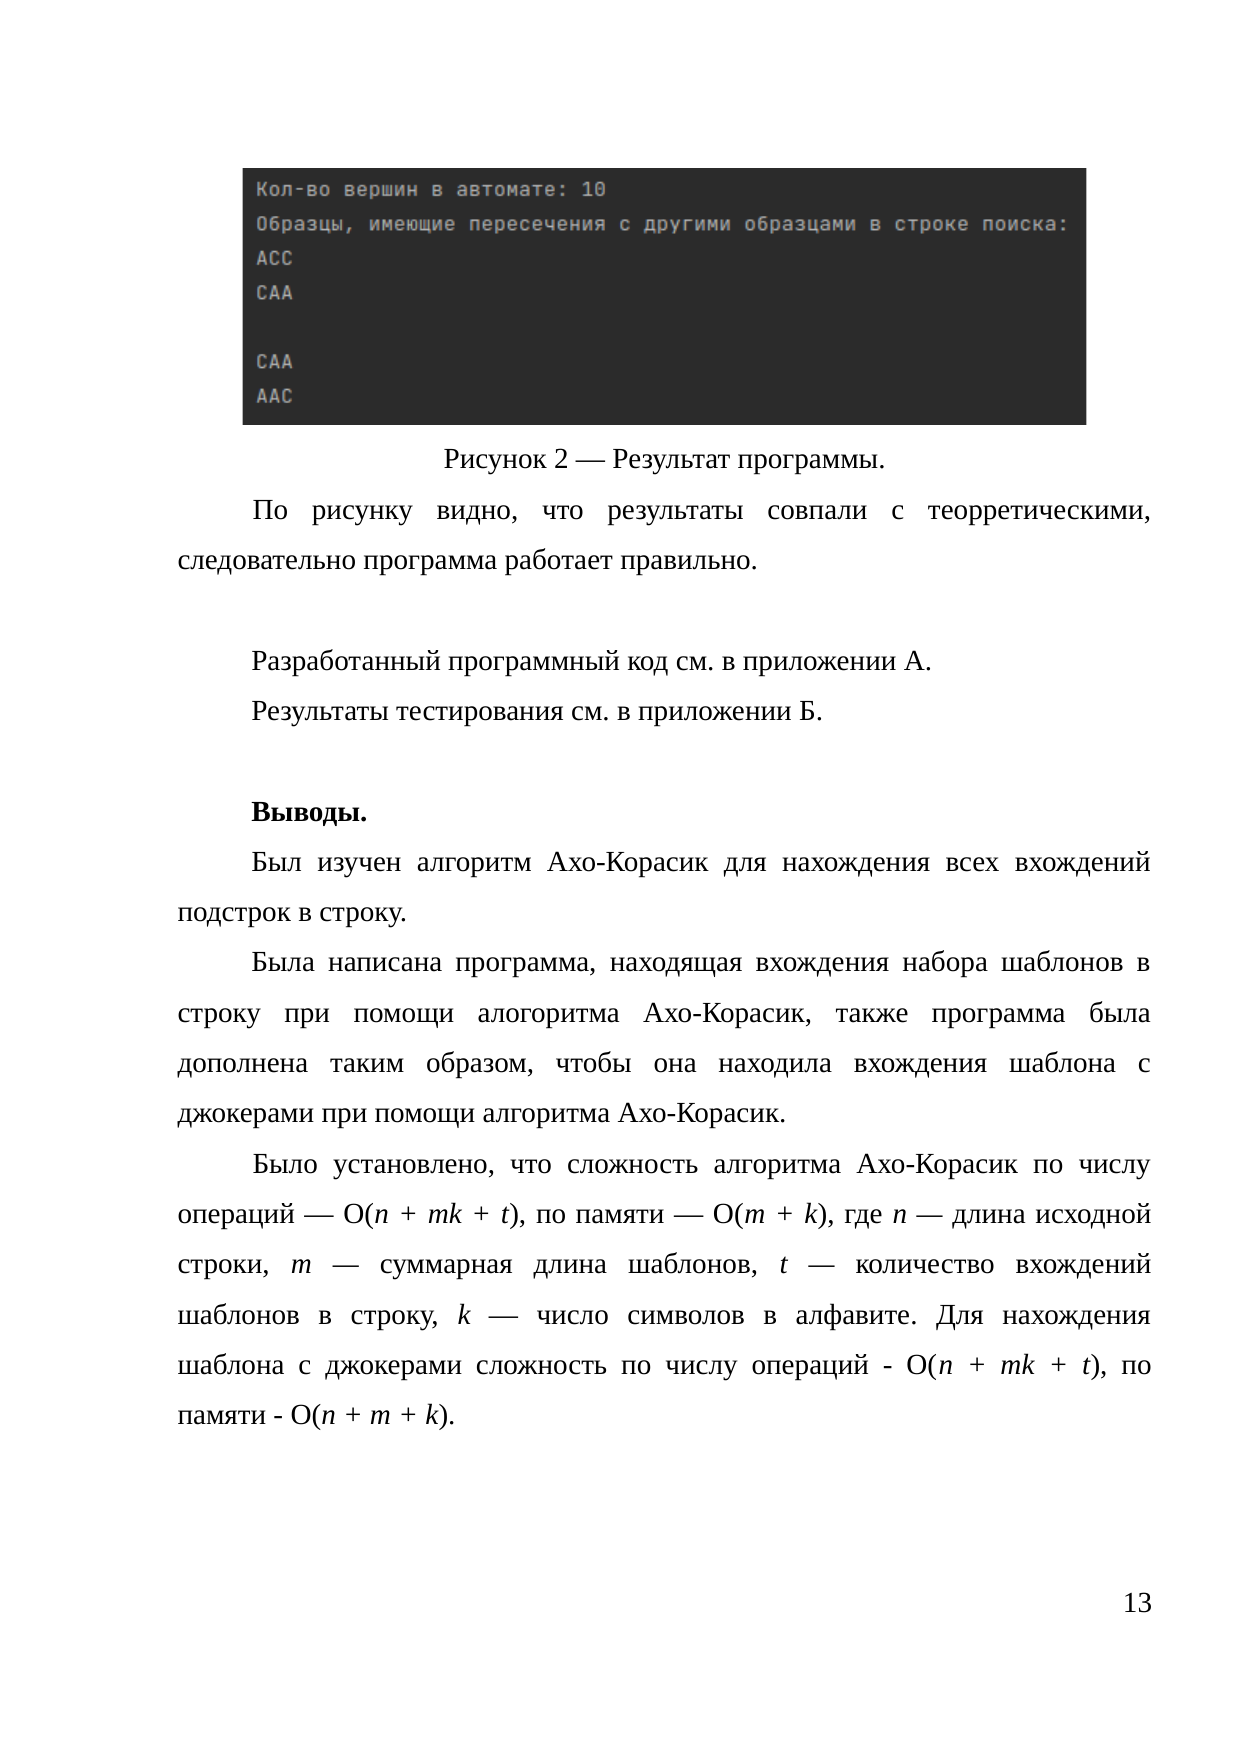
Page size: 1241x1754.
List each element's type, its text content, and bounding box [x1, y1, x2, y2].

text Была написана программа, находящая вхождения набора шаблонов в строку при помощи алогоритма Ахо-Корасик, также программа была дополнена таким образом, чтобы она находила вхождения шаблона с джокерами при помощи алгоритма Ахо-Корасик. [177, 944, 1152, 1129]
picture [242, 168, 1087, 425]
text Рисунок 2 — Результат программы. [177, 168, 1152, 475]
text Разработанный программный код см. в приложении А. [177, 643, 1152, 676]
text Было установлено, что сложность алгоритма Ахо-Корасик по числу операций — O(n + mk + t), по памяти — O(m + k), где n — длина исходной строки, m — суммарная длина шаблонов, t — количество вхождений шаблонов в строку, k — число символов в алфавите. Для нахождения шаблона с джокерами сложность по числу операций - O(n + mk + t), по памяти - O(n + m + k). [177, 1146, 1152, 1431]
text Был изучен алгоритм Ахо-Корасик для нахождения всех вхождений подстрок в строку. [177, 844, 1152, 928]
text Результаты тестирования см. в приложении Б. [177, 693, 1152, 727]
text По рисунку видно, что результаты совпали с теорретическими, следовательно программа работает правильно. [177, 492, 1152, 576]
subtitle Выводы. [177, 794, 1152, 827]
